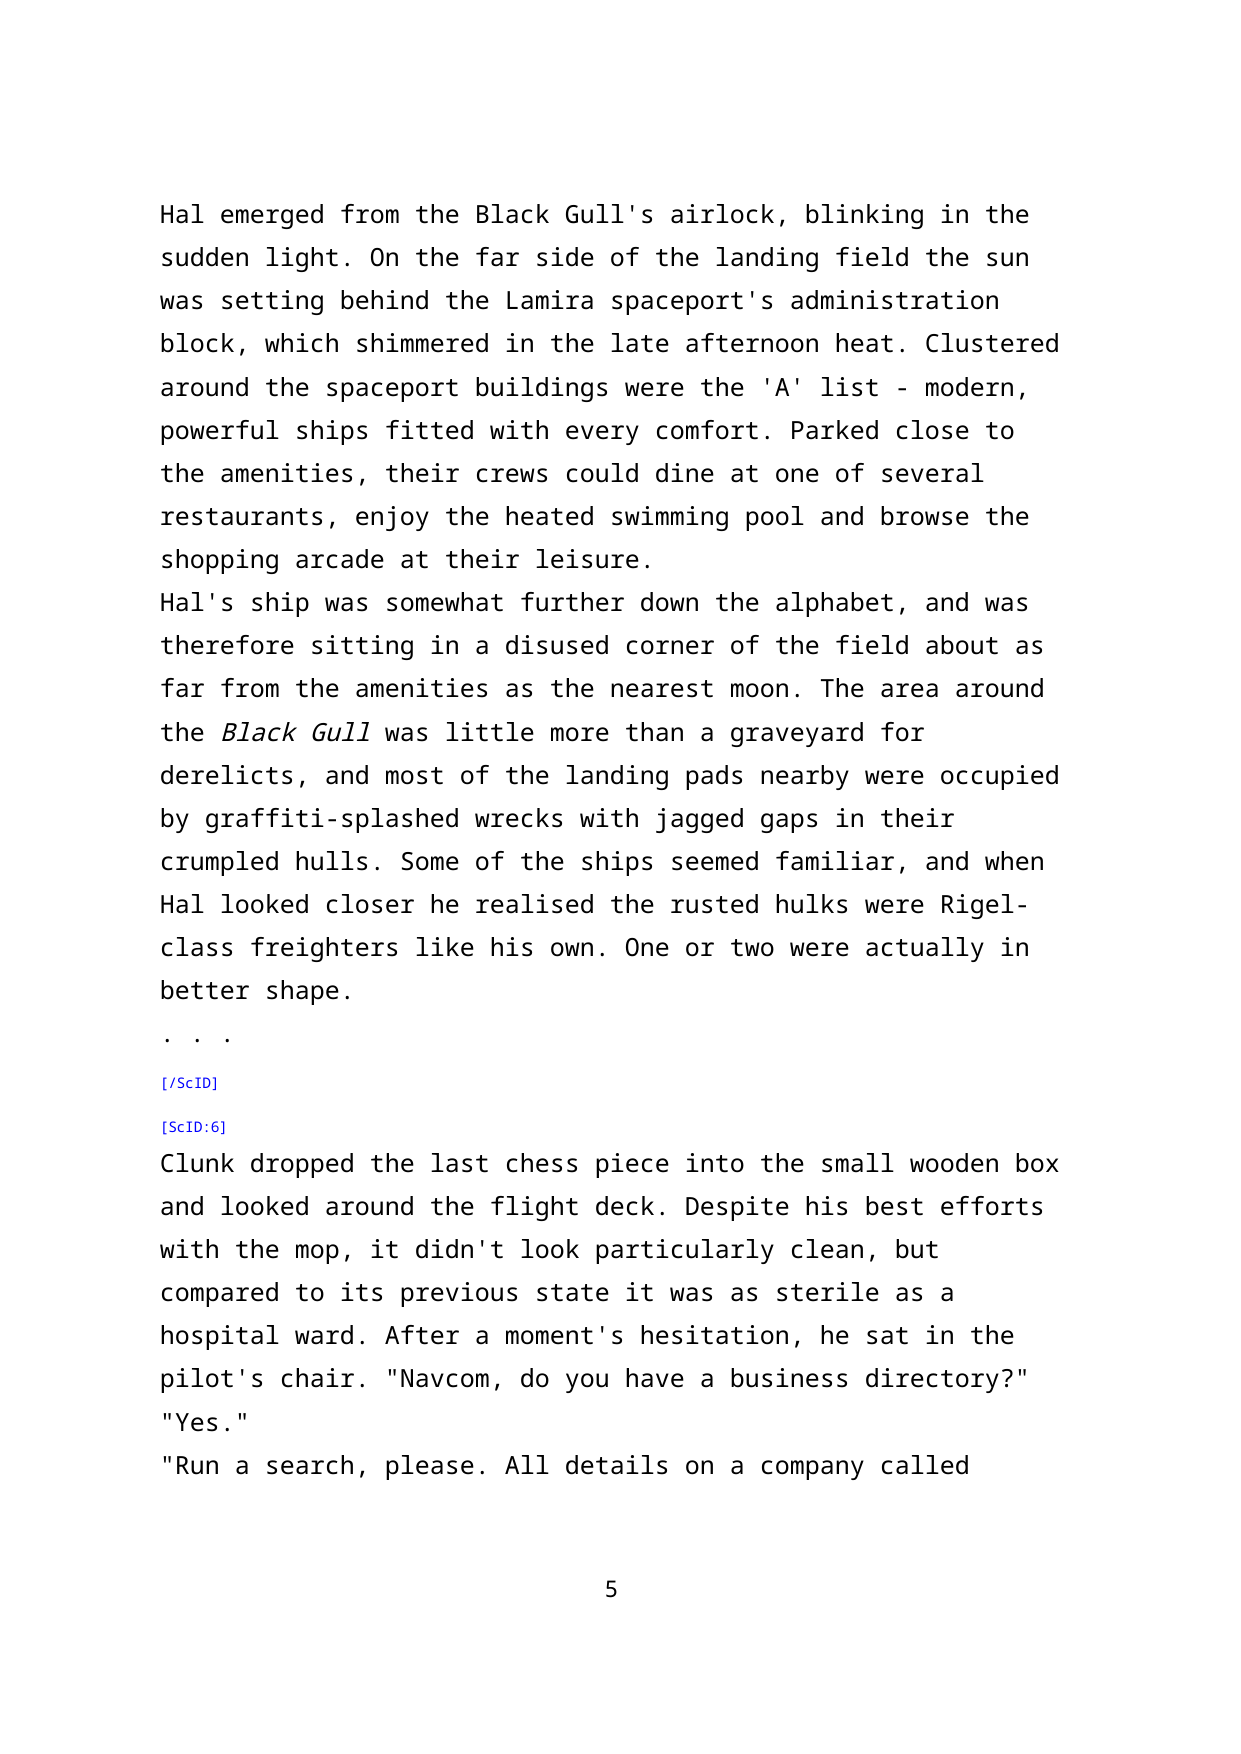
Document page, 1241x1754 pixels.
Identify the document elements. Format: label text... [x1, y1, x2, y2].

text . . . [159, 1008, 1063, 1051]
text "Run a search, please. All details on a company called [159, 1439, 1063, 1483]
text Hal's ship was somewhat further down the alphabet, and was therefore sitting in a disused corner of the field about as far from the amenities as the nearest moon. The area around the Black Gull was little more than a graveyard for derelicts, and most of the landing pads nearby were occupied by graffiti-splashed wrecks with jagged gaps in their crumpled hulls. Some of the ships seemed familiar, and when Hal looked closer he realised the rusted hulks were Rigel-class freighters like his own. One or two were actually in better shape. [159, 577, 1063, 1008]
text "Yes." [159, 1396, 1063, 1439]
text Clunk dropped the last chess piece into the small wooden box and looked around the flight deck. Despite his best efforts with the mop, it didn't look particularly clean, but compared to its previous state it was as sterile as a hospital ward. After a moment's hesitation, he sat in the pilot's chair. "Navcom, do you have a business directory?" [159, 1138, 1063, 1396]
text [ScID:6] [159, 1094, 1063, 1138]
text Hal emerged from the Black Gull's airlock, blinking in the sudden light. On the far side of the landing field the sun was setting behind the Lamira spaceport's administration block, which shimmered in the late afternoon heat. Clustered around the spaceport buildings were the 'A' list - modern, powerful ships fitted with every comfort. Parked close to the amenities, their crews could dine at one of several restaurants, enjoy the heated swimming pool and browse the shopping arcade at their leisure. [159, 189, 1063, 577]
text [/ScID] [159, 1051, 1063, 1094]
